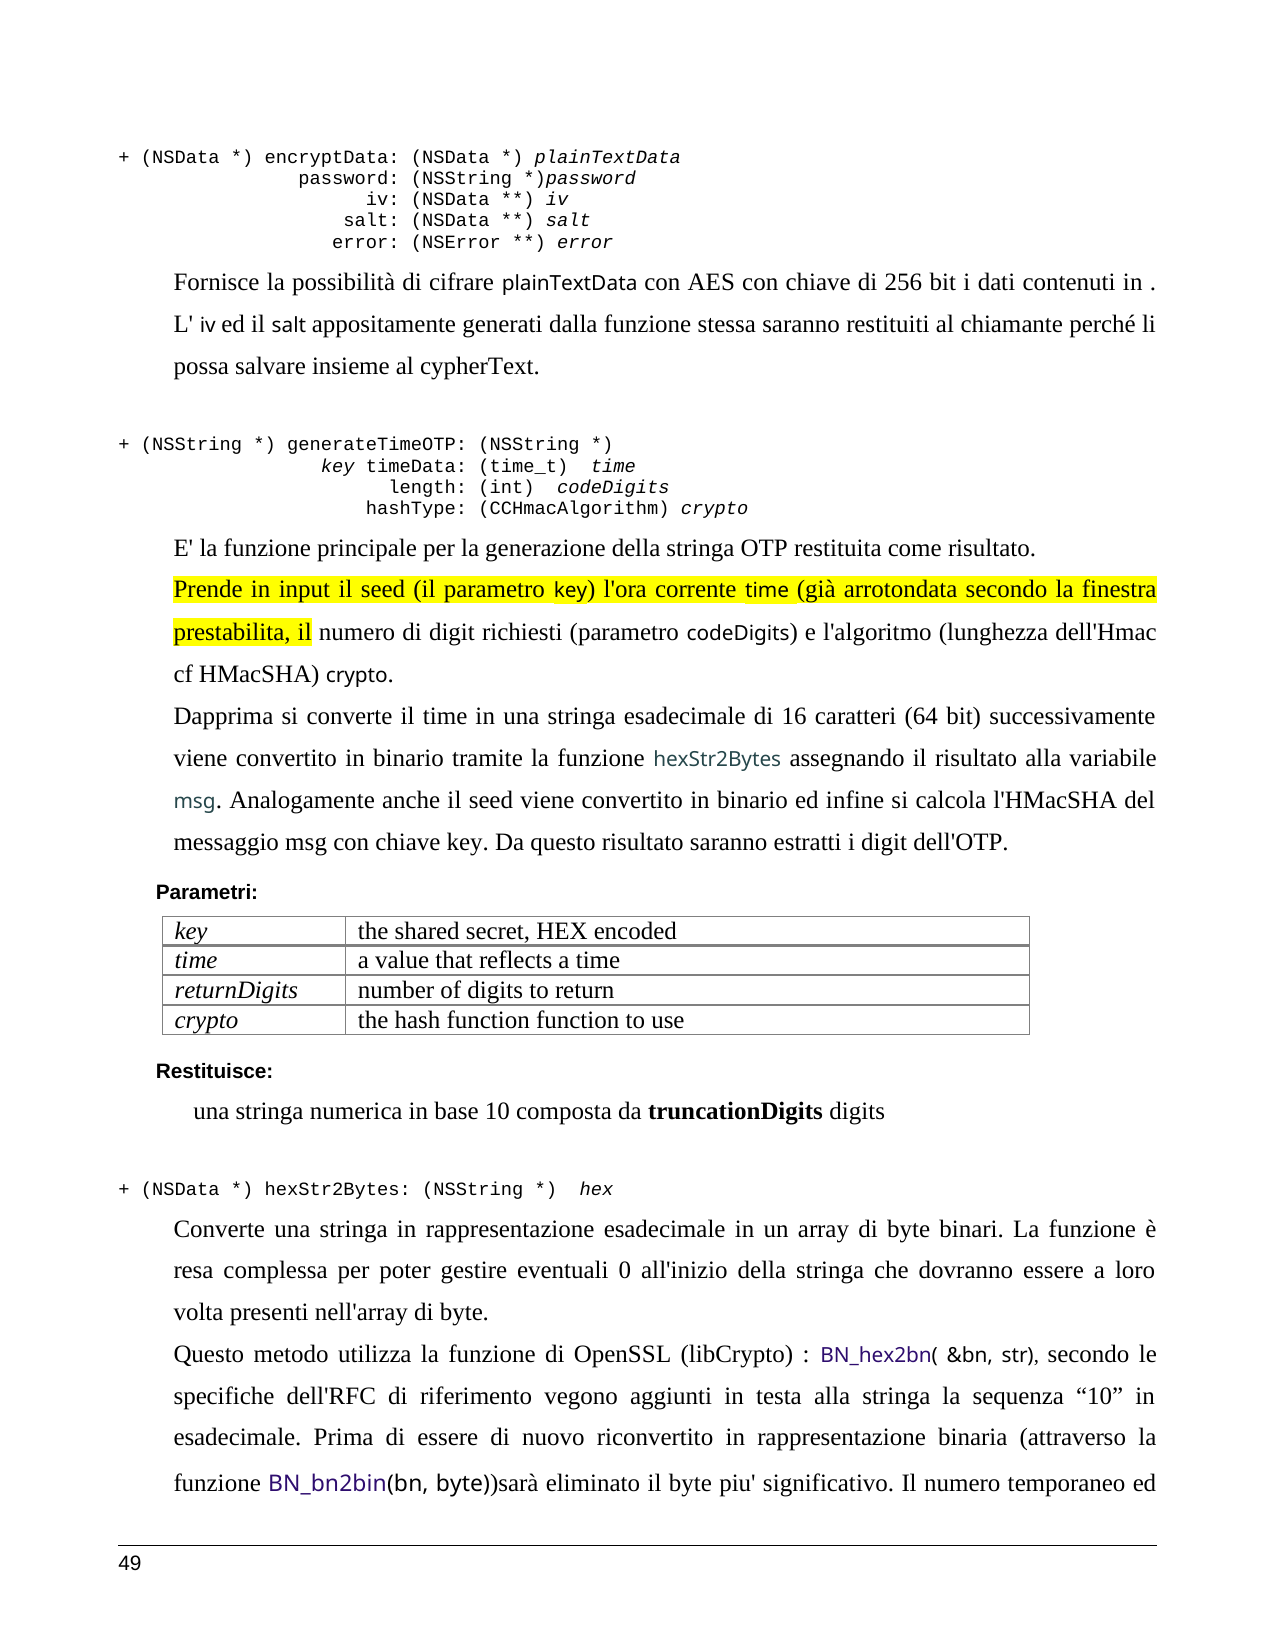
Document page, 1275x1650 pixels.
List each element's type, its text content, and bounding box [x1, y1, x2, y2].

subtitle Restituisce: [156, 1060, 1157, 1083]
subtitle error: (NSError **) error [118, 233, 1157, 254]
subtitle iv: (NSData **) iv [118, 190, 1157, 211]
table_header key [163, 917, 345, 944]
text Prende in input il seed (il parametro key) l'ora corrente time (già arrotondata secondo la finestra prestabilita, il numero di digit richiesti (parametro codeDigits) e l'algoritmo (lunghezza dell'Hmac cf HMacSHA) crypto. [173, 576, 1157, 688]
subtitle + (NSData *) encryptData: (NSData *) plainTextData [118, 148, 1157, 169]
subtitle salt: (NSData **) salt [118, 211, 1157, 233]
text E' la funzione principale per la generazione della stringa OTP restituita come risultato. [173, 534, 1157, 562]
subtitle Parametri: [156, 881, 1157, 904]
text Fornisce la possibilità di cifrare plainTextData con AES con chiave di 256 bit i dati contenuti in . L' iv ed il salt appositamente generati dalla funzione stessa saranno restituiti al chiamante perché li possa salvare insieme al cypherText. [173, 268, 1157, 380]
text Dapprima si converte il time in una stringa esadecimale di 16 caratteri (64 bit) successivamente viene convertito in binario tramite la funzione hexStr2Bytes assegnando il risultato alla variabile msg. Analogamente anche il seed viene convertito in binario ed infine si calcola l'HMacSHA del messaggio msg con chiave key. Da questo risultato saranno estratti i digit dell'OTP. [173, 702, 1157, 856]
subtitle password: (NSString *)password [118, 169, 1157, 190]
table_cell time [163, 947, 345, 974]
table_cell crypto [163, 1006, 345, 1034]
subtitle length: (int) codeDigits [118, 478, 1157, 499]
text Questo metodo utilizza la funzione di OpenSSL (libCrypto) : BN_hex2bn( &bn, str), secondo le specifiche dell'RFC di riferimento vegono aggiunti in testa alla stringa la sequenza “10” in esadecimale. Prima di essere di nuovo riconvertito in rappresentazione binaria (attraverso la funzione BN_bn2bin(bn, byte))sarà eliminato il byte piu' significativo. Il numero temporaneo ed [173, 1340, 1157, 1498]
text una stringa numerica in base 10 composta da truncationDigits digits [193, 1097, 1157, 1124]
subtitle + (NSData *) hexStr2Bytes: (NSString *) hex [118, 1180, 1157, 1201]
subtitle hashType: (CCHmacAlgorithm) crypto [118, 499, 1157, 520]
table_cell returnDigits [163, 976, 345, 1004]
subtitle + (NSString *) generateTimeOTP: (NSString *) [118, 435, 1157, 456]
table_cell the hash function function to use [346, 1006, 1029, 1034]
subtitle key timeData: (time_t) time [118, 456, 1157, 478]
text Converte una stringa in rappresentazione esadecimale in un array di byte binari. La funzione è resa complessa per poter gestire eventuali 0 all'inizio della stringa che dovranno essere a loro volta presenti nell'array di byte. [173, 1215, 1157, 1326]
table_header the shared secret, HEX encoded [346, 917, 1029, 944]
table_cell number of digits to return [346, 976, 1029, 1004]
table_cell a value that reflects a time [346, 947, 1029, 974]
